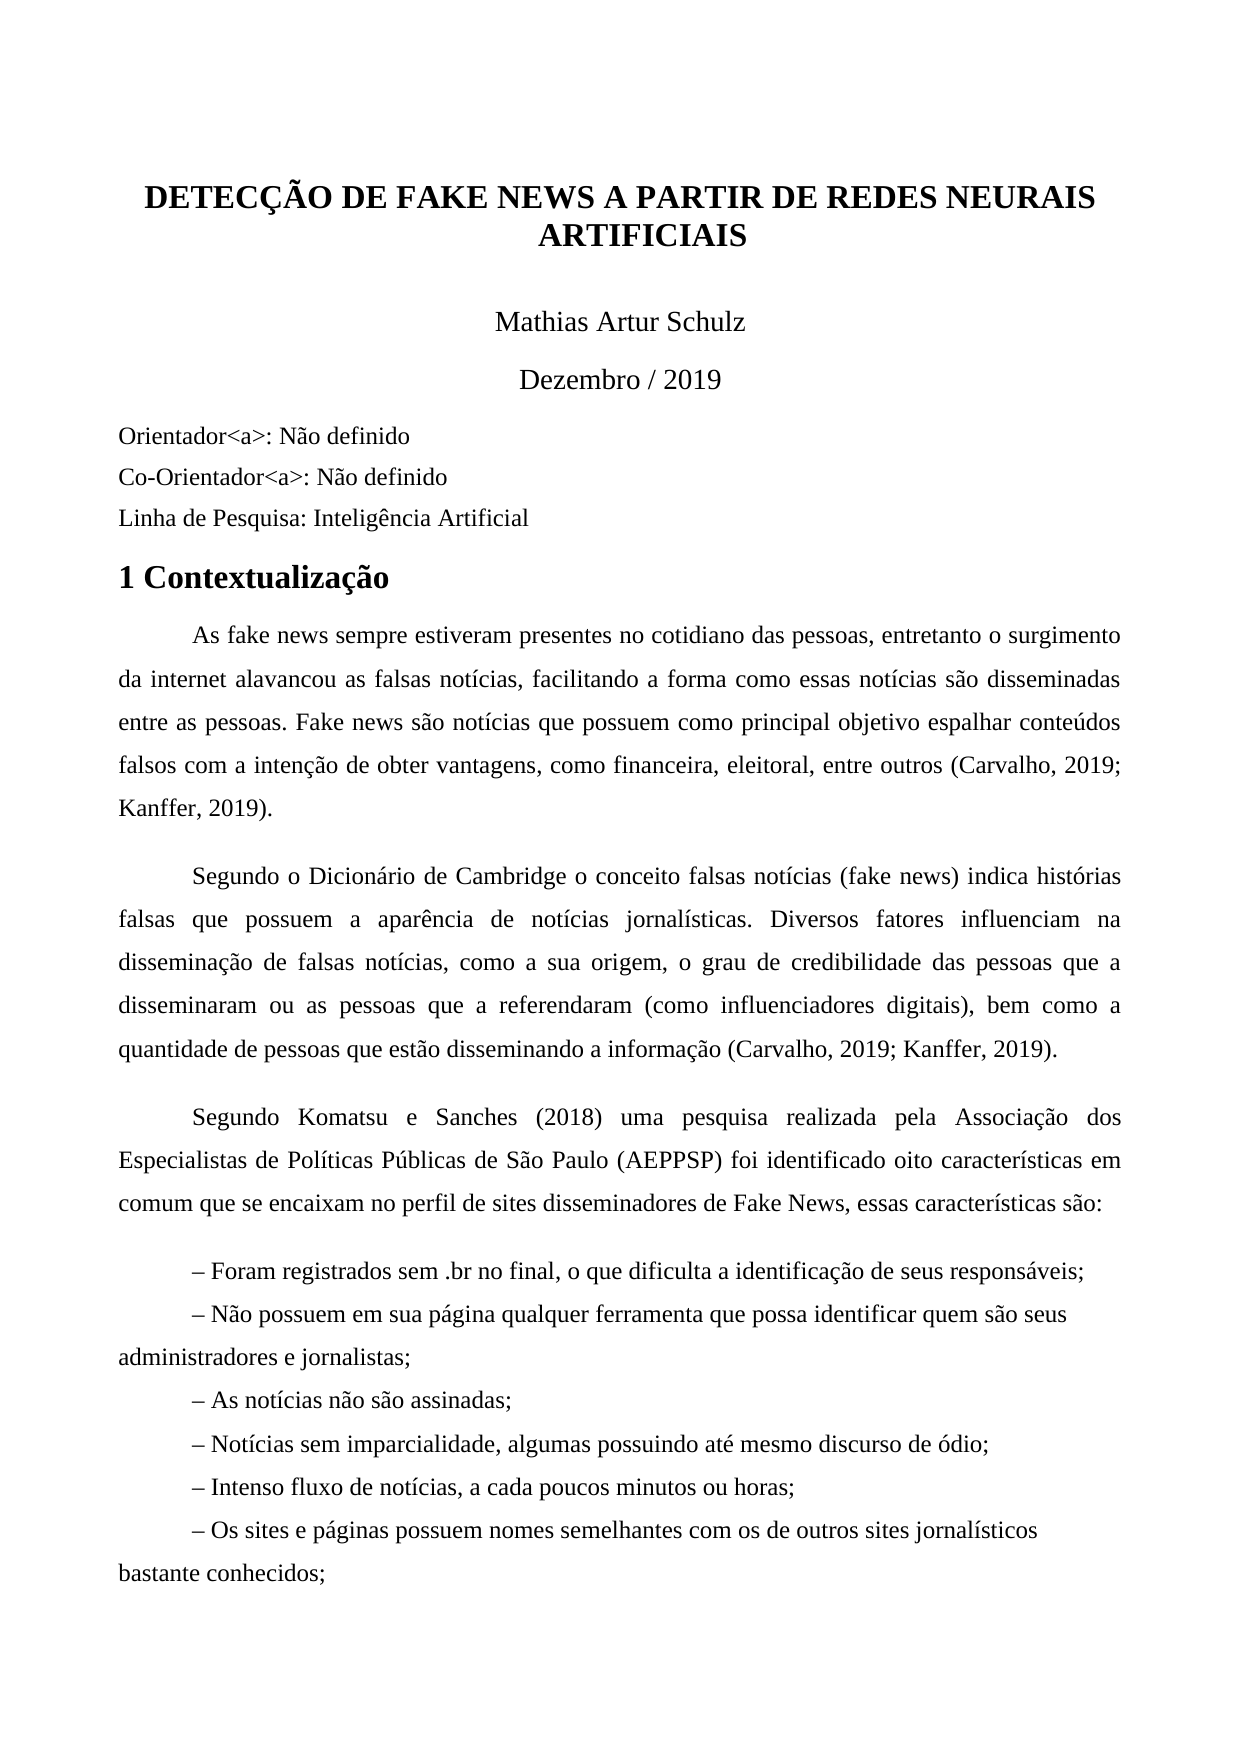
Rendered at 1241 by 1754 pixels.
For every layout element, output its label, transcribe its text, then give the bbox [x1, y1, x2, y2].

text As fake news sempre estiveram presentes no cotidiano das pessoas, entretanto o surgimento da internet alavancou as falsas notícias, facilitando a forma como essas notícias são disseminadas entre as pessoas. Fake news são notícias que possuem como principal objetivo espalhar conteúdos falsos com a intenção de obter vantagens, como financeira, eleitoral, entre outros (Carvalho, 2019; Kanffer, 2019). [118, 621, 1122, 822]
text Segundo Komatsu e Sanches (2018) uma pesquisa realizada pela Associação dos Especialistas de Políticas Públicas de São Paulo (AEPPSP) foi identificado oito características em comum que se encaixam no perfil de sites disseminadores de Fake News, essas características são: [118, 1102, 1122, 1217]
list Co-Orientador<a>: Não definido [118, 462, 1122, 491]
list DETECÇÃO DE FAKE NEWS A PARTIR DE REDES NEURAIS ARTIFICIAIS [118, 177, 1122, 254]
list Dezembro / 2019 [118, 362, 1122, 396]
list Linha de Pesquisa: Inteligência Artificial [118, 503, 1122, 532]
subtitle 1 Contextualização [118, 557, 1122, 596]
list Orientador<a>: Não definido [118, 421, 1122, 450]
text Segundo o Dicionário de Cambridge o conceito falsas notícias (fake news) indica histórias falsas que possuem a aparência de notícias jornalísticas. Diversos fatores influenciam na disseminação de falsas notícias, como a sua origem, o grau de credibilidade das pessoas que a disseminaram ou as pessoas que a referendaram (como influenciadores digitais), bem como a quantidade de pessoas que estão disseminando a informação (Carvalho, 2019; Kanffer, 2019). [118, 861, 1122, 1062]
list Mathias Artur Schulz [118, 304, 1122, 337]
text – Foram registrados sem .br no final, o que dificulta a identificação de seus responsáveis; – Não possuem em sua página qualquer ferramenta que possa identificar quem são seus administradores e jornalistas; – As notícias não são assinadas; – Notícias sem imparcialidade, algumas possuindo até mesmo discurso de ódio; – Intenso fluxo de notícias, a cada poucos minutos ou horas; – Os sites e páginas possuem nomes semelhantes com os de outros sites jornalísticos bastante conhecidos; [118, 1256, 1122, 1587]
